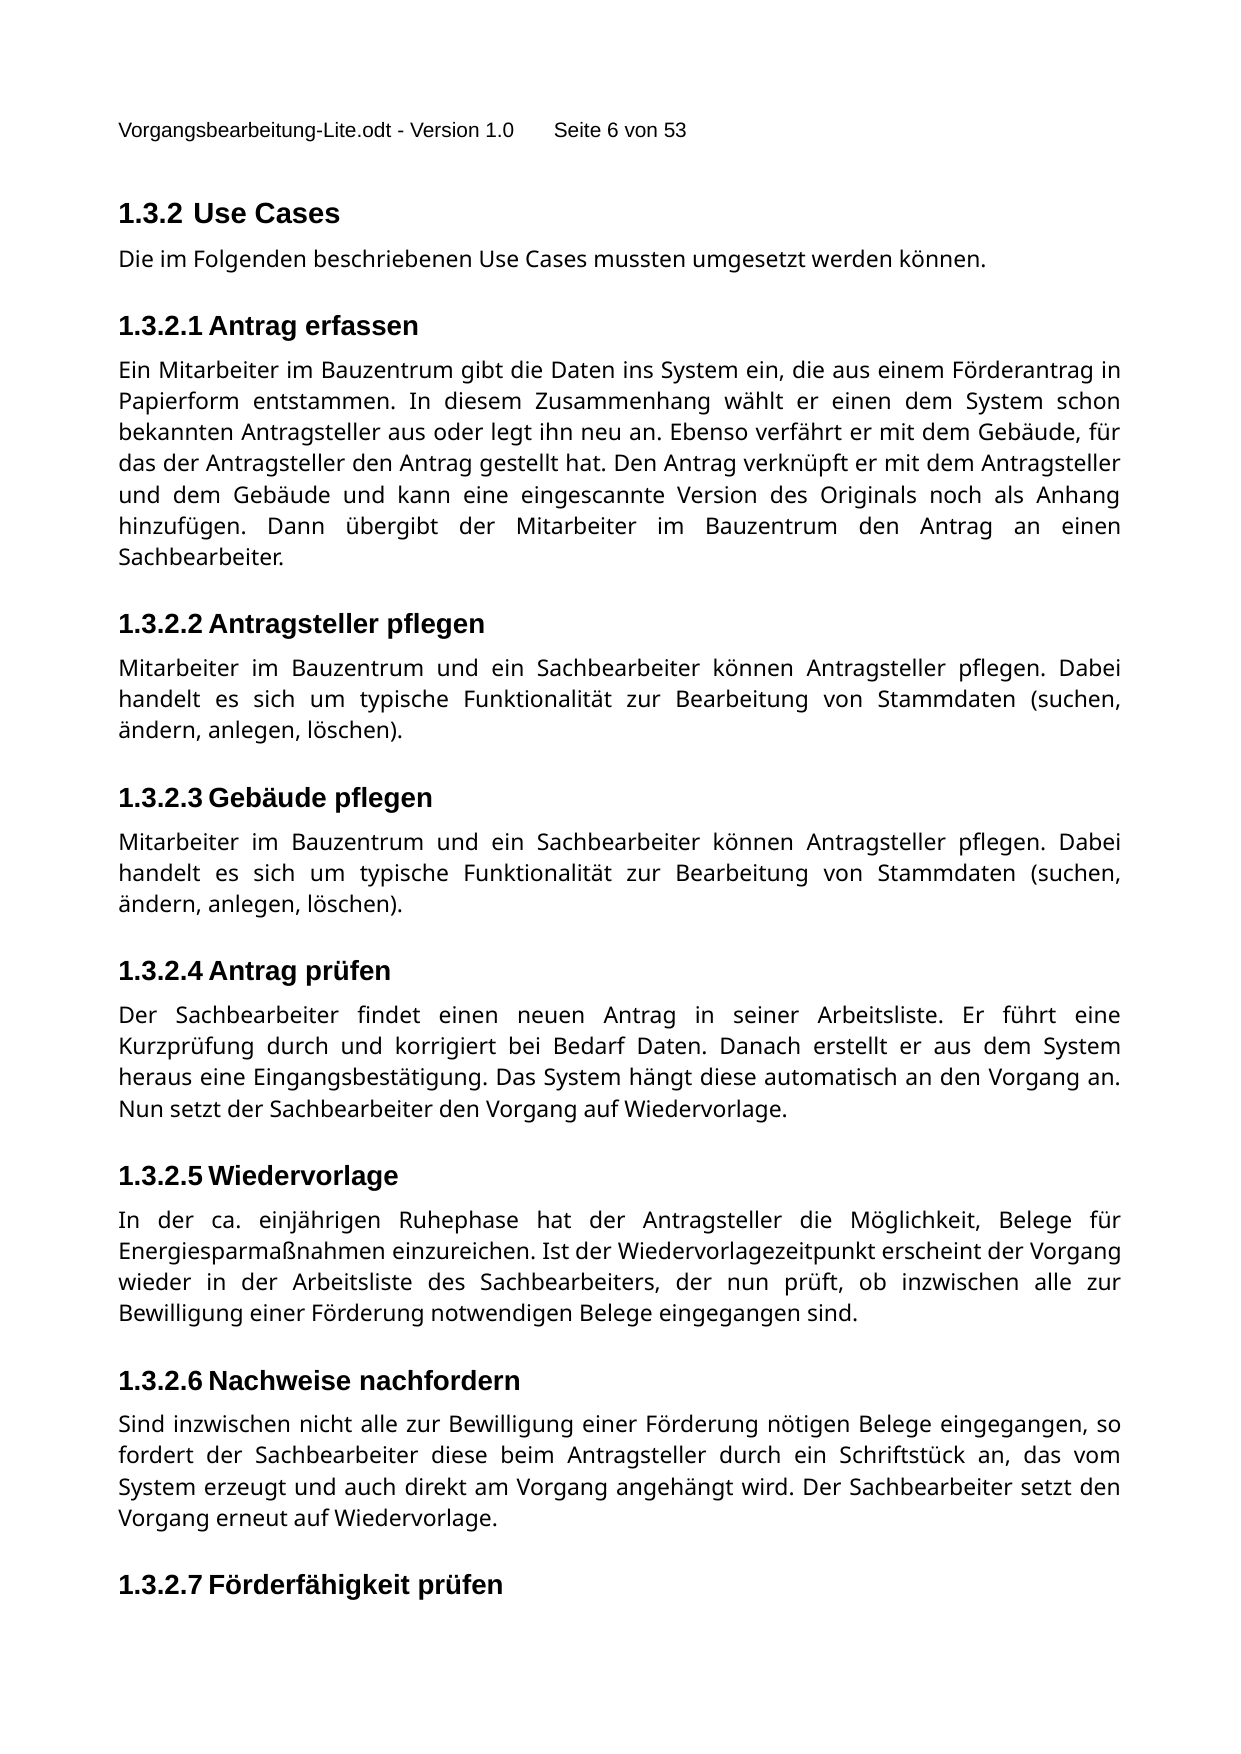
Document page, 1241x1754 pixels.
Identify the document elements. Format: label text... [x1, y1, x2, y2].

subtitle Förderfähigkeit prüfen [118, 1569, 1122, 1601]
text Die im Folgenden beschriebenen Use Cases mussten umgesetzt werden können. [118, 243, 1122, 274]
subtitle Nachweise nachfordern [118, 1364, 1122, 1396]
subtitle Antrag prüfen [118, 954, 1122, 986]
text Mitarbeiter im Bauzentrum und ein Sachbearbeiter können Antragsteller pflegen. Dabei handelt es sich um typische Funktionalität zur Bearbeitung von Stammdaten (suchen, ändern, anlegen, löschen). [118, 825, 1122, 919]
subtitle Antragsteller pflegen [118, 608, 1122, 639]
subtitle Antrag erfassen [118, 309, 1122, 341]
text Sind inzwischen nicht alle zur Bewilligung einer Förderung nötigen Belege eingegangen, so fordert der Sachbearbeiter diese beim Antragsteller durch ein Schriftstück an, das vom System erzeugt und auch direkt am Vorgang angehängt wird. Der Sachbearbeiter setzt den Vorgang erneut auf Wiedervorlage. [118, 1408, 1122, 1533]
subtitle Wiedervorlage [118, 1159, 1122, 1191]
text Mitarbeiter im Bauzentrum und ein Sachbearbeiter können Antragsteller pflegen. Dabei handelt es sich um typische Funktionalität zur Bearbeitung von Stammdaten (suchen, ändern, anlegen, löschen). [118, 652, 1122, 746]
text Ein Mitarbeiter im Bauzentrum gibt die Daten ins System ein, die aus einem Förderantrag in Papierform entstammen. In diesem Zusammenhang wählt er einen dem System schon bekannten Antragsteller aus oder legt ihn neu an. Ebenso verfährt er mit dem Gebäude, für das der Antragsteller den Antrag gestellt hat. Den Antrag verknüpft er mit dem Antragsteller und dem Gebäude und kann eine eingescannte Version des Originals noch als Anhang hinzufügen. Dann übergibt der Mitarbeiter im Bauzentrum den Antrag an einen Sachbearbeiter. [118, 353, 1122, 572]
text In der ca. einjährigen Ruhephase hat der Antragsteller die Möglichkeit, Belege für Energiesparmaßnahmen einzureichen. Ist der Wiedervorlagezeitpunkt erscheint der Vorgang wieder in der Arbeitsliste des Sachbearbeiters, der nun prüft, ob inzwischen alle zur Bewilligung einer Förderung notwendigen Belege eingegangen sind. [118, 1203, 1122, 1328]
subtitle Use Cases [118, 197, 1122, 230]
text Der Sachbearbeiter findet einen neuen Antrag in seiner Arbeitsliste. Er führt eine Kurzprüfung durch und korrigiert bei Bedarf Daten. Danach erstellt er aus dem System heraus eine Eingangsbestätigung. Das System hängt diese automatisch an den Vorgang an. Nun setzt der Sachbearbeiter den Vorgang auf Wiedervorlage. [118, 999, 1122, 1124]
subtitle Gebäude pflegen [118, 781, 1122, 813]
